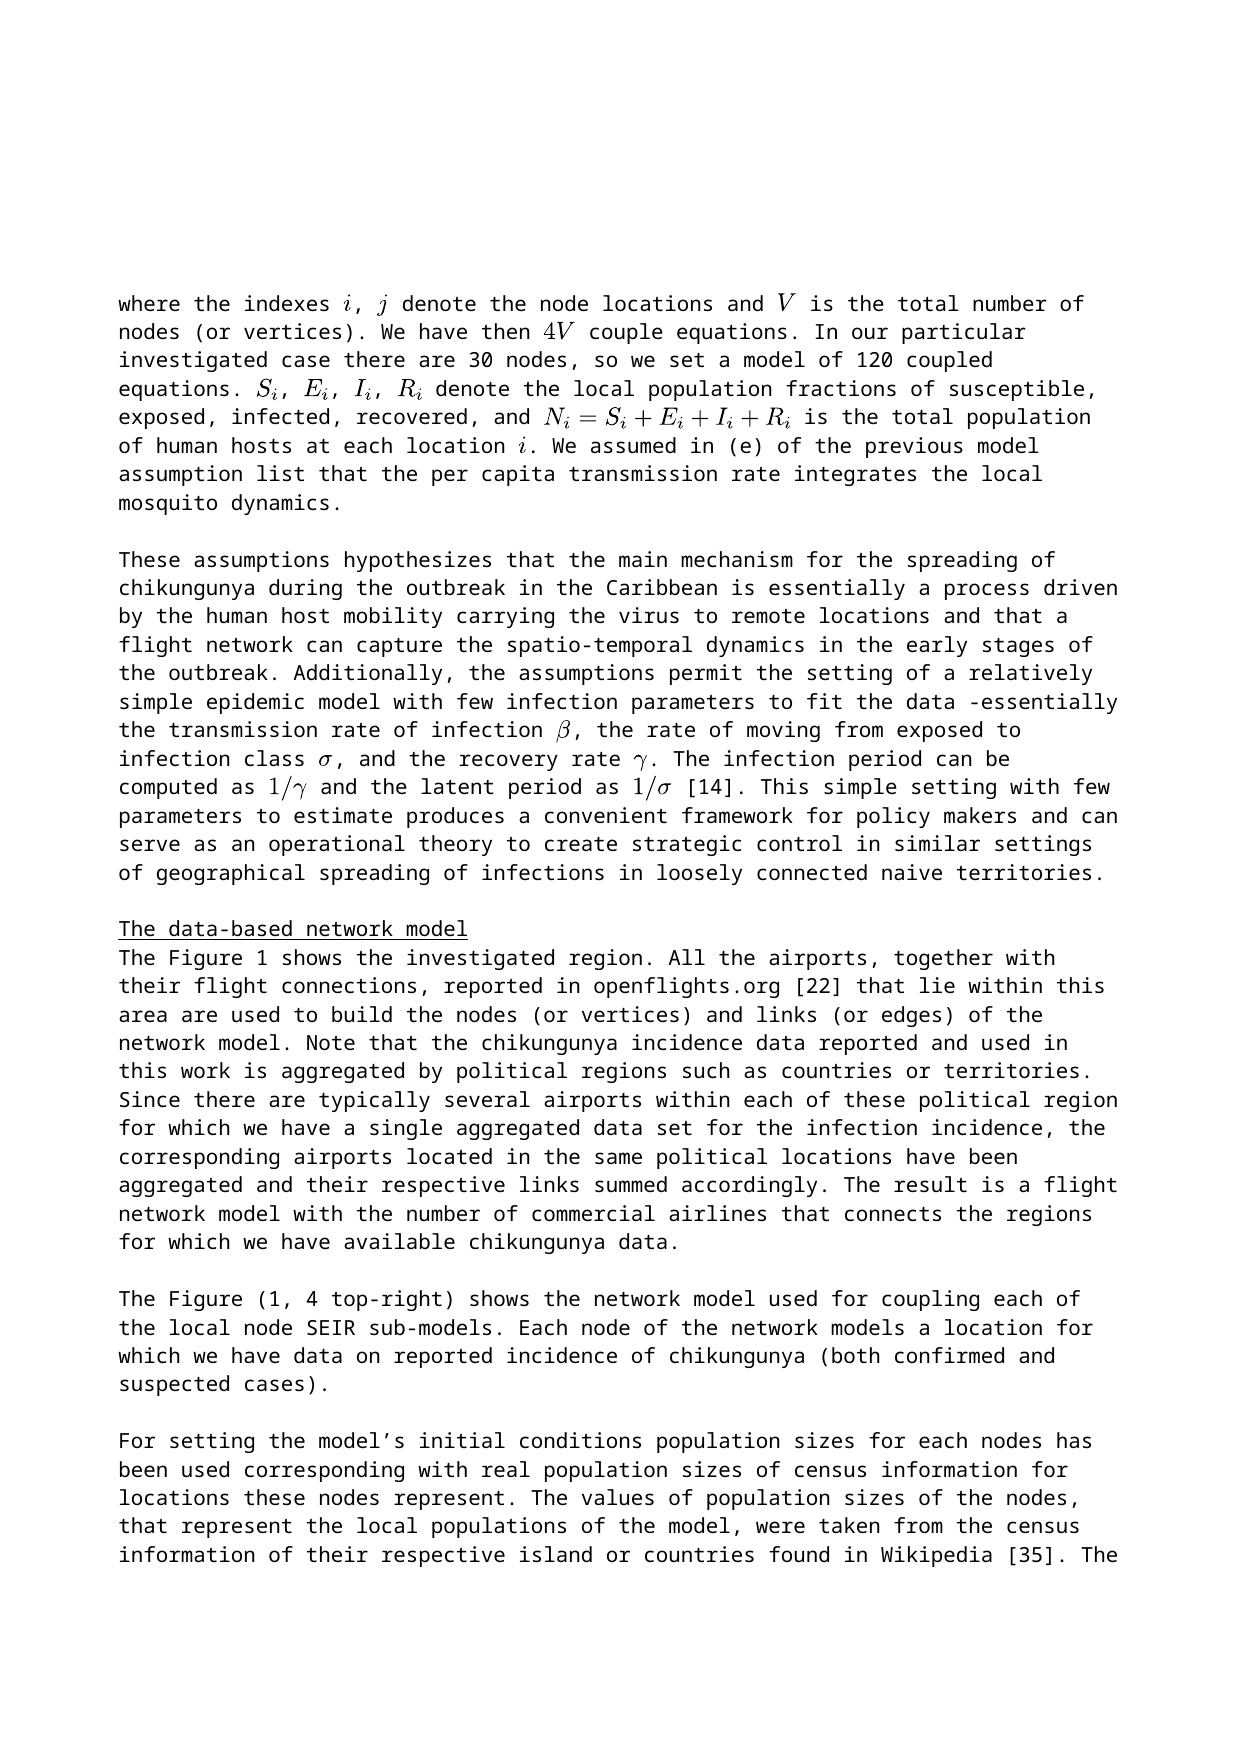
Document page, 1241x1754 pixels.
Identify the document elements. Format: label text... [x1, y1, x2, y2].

text For setting the model’s initial conditions population sizes for each nodes has been used corresponding with real population sizes of census information for locations these nodes represent. The values of population sizes of the nodes, that represent the local populations of the model, were taken from the census information of their respective island or countries found in Wikipedia [35]. The [118, 1426, 1122, 1568]
text These assumptions hypothesizes that the main mechanism for the spreading of chikungunya during the outbreak in the Caribbean is essentially a process driven by the human host mobility carrying the virus to remote locations and that a flight network can capture the spatio-temporal dynamics in the early stages of the outbreak. Additionally, the assumptions permit the setting of a relatively simple epidemic model with few infection parameters to fit the data -essentially the transmission rate of infection , the rate of moving from exposed to infection class , and the recovery rate . The infection period can be computed as and the latent period as [14]. This simple setting with few parameters to estimate produces a convenient framework for policy makers and can serve as an operational theory to create strategic control in similar settings of geographical spreading of infections in loosely connected naive territories. [118, 545, 1122, 886]
text The Figure 1 shows the investigated region. All the airports, together with their flight connections, reported in openflights.org [22] that lie within this area are used to build the nodes (or vertices) and links (or edges) of the network model. Note that the chikungunya incidence data reported and used in this work is aggregated by political regions such as countries or territories. Since there are typically several airports within each of these political region for which we have a single aggregated data set for the infection incidence, the corresponding airports located in the same political locations have been aggregated and their respective links summed accordingly. The result is a flight network model with the number of commercial airlines that connects the regions for which we have available chikungunya data. [118, 943, 1122, 1256]
text where the indexes , denote the node locations and is the total number of nodes (or vertices). We have then couple equations. In our particular investigated case there are 30 nodes, so we set a model of 120 coupled equations. , , , denote the local population fractions of susceptible, exposed, infected, recovered, and is the total population of human hosts at each location . We assumed in (e) of the previous model assumption list that the per capita transmission rate integrates the local mosquito dynamics. [118, 289, 1122, 516]
text The data-based network model [118, 914, 1122, 943]
text The Figure (1, 4 top-right) shows the network model used for coupling each of the local node SEIR sub-models. Each node of the network models a location for which we have data on reported incidence of chikungunya (both confirmed and suspected cases). [118, 1284, 1122, 1398]
